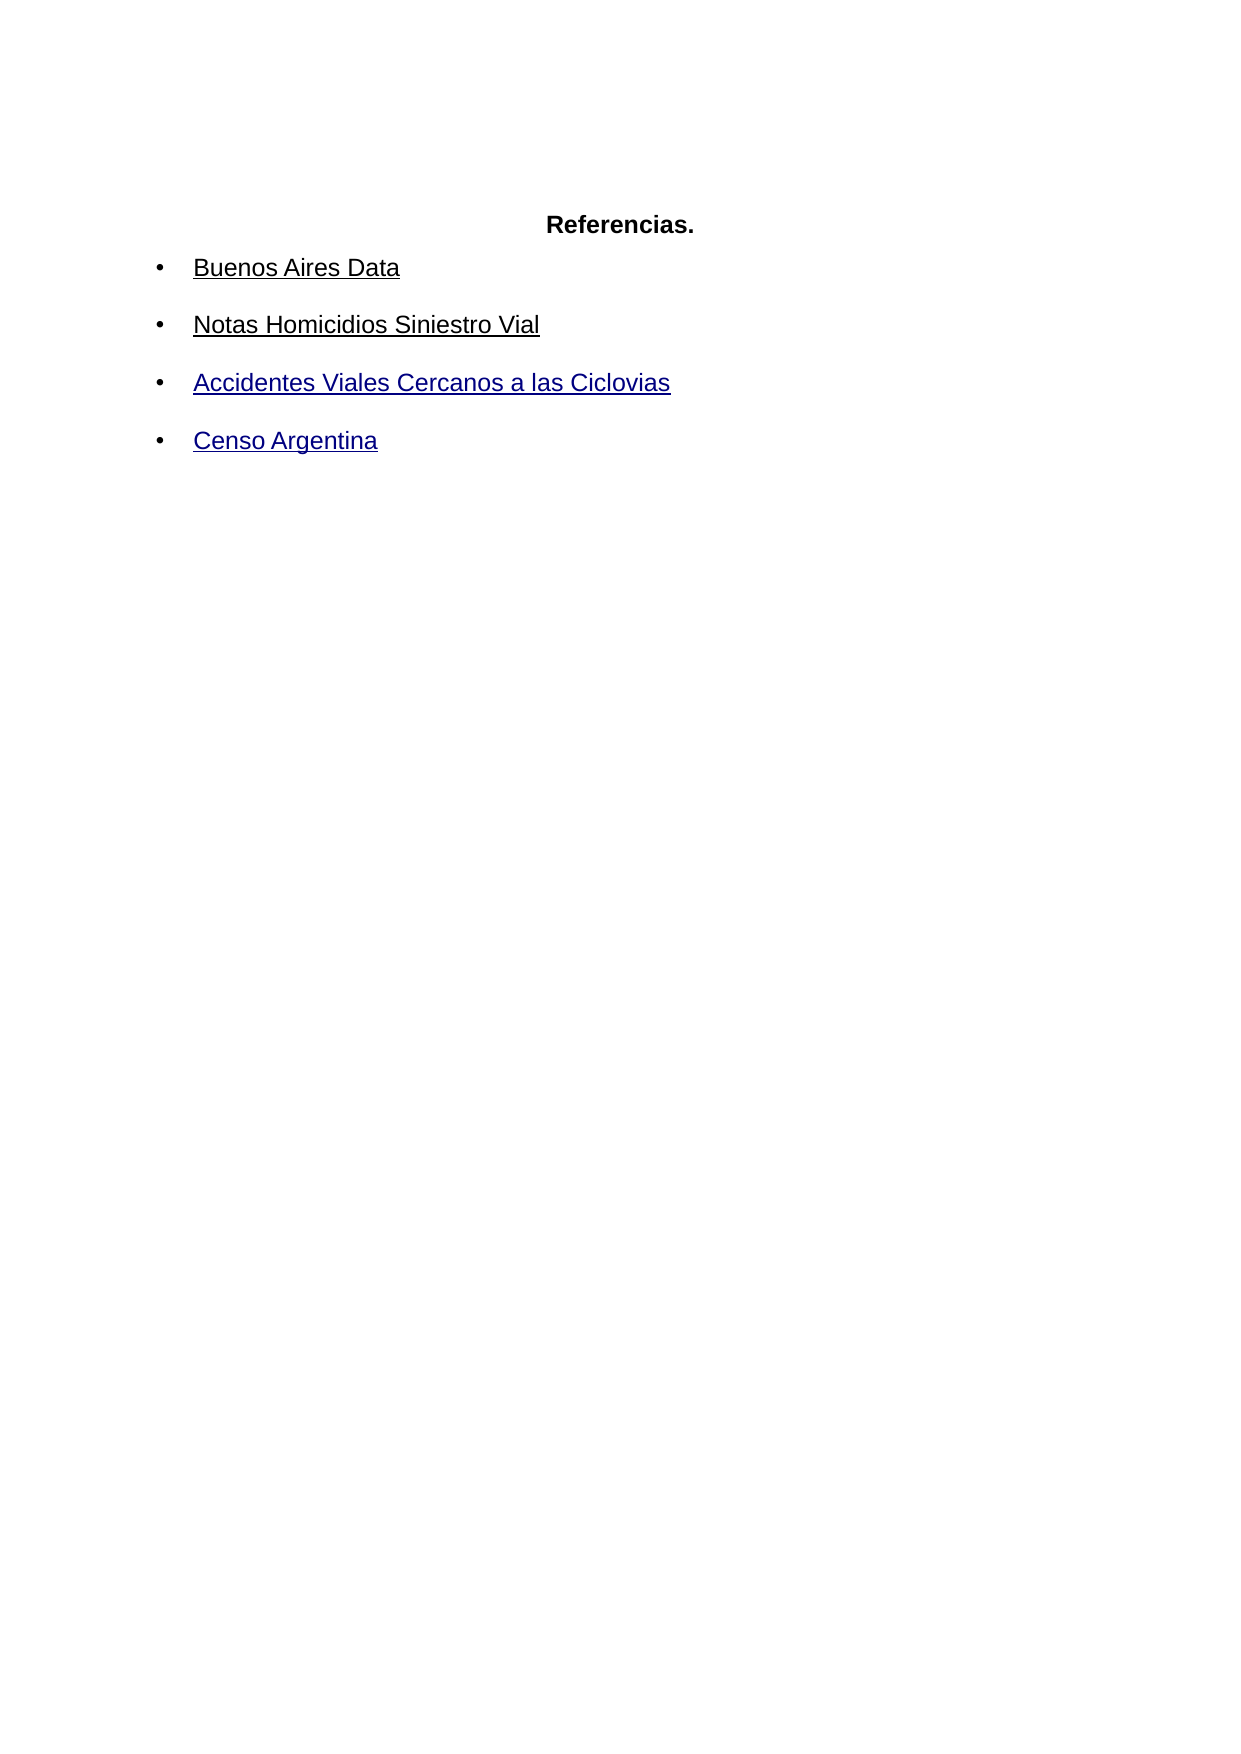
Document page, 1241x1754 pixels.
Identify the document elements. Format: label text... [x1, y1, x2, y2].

list Notas Homicidios Siniestro Vial [156, 311, 1122, 339]
text Referencias. [118, 209, 1122, 238]
list Accidentes Viales Cercanos a las Ciclovias [156, 368, 1122, 397]
list Censo Argentina [156, 426, 1122, 455]
list Buenos Aires Data [156, 253, 1122, 282]
